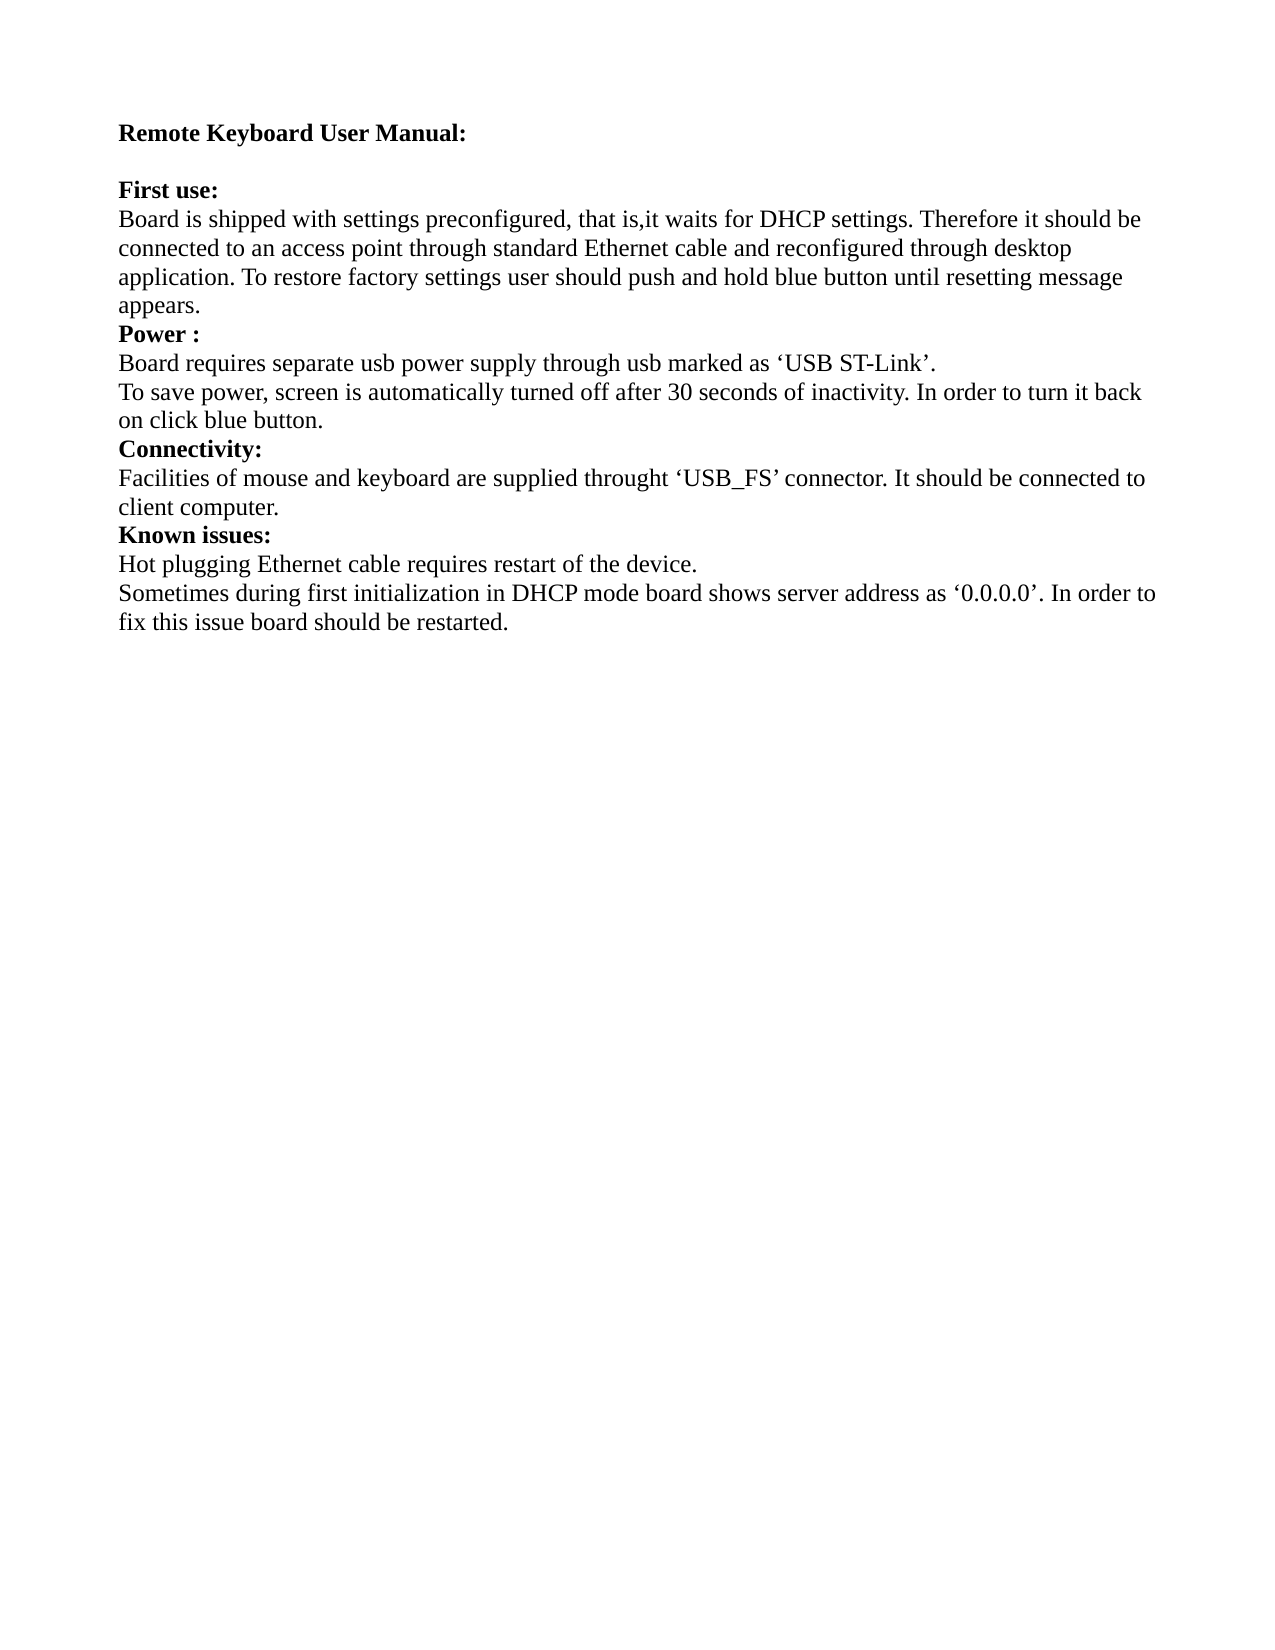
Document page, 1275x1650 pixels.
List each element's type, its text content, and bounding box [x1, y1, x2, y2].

text Connectivity: [118, 434, 1157, 463]
text To save power, screen is automatically turned off after 30 seconds of inactivity. In order to turn it back on click blue button. [118, 377, 1157, 434]
text Power : [118, 319, 1157, 348]
text Board is shipped with settings preconfigured, that is,it waits for DHCP settings. Therefore it should be connected to an access point through standard Ethernet cable and reconfigured through desktop application. To restore factory settings user should push and hold blue button until resetting message appears. [118, 204, 1157, 319]
text First use: [118, 176, 1157, 204]
text Board requires separate usb power supply through usb marked as ‘USB ST-Link’. [118, 348, 1157, 377]
text Sometimes during first initialization in DHCP mode board shows server address as ‘0.0.0.0’. In order to fix this issue board should be restarted. [118, 578, 1157, 636]
text Facilities of mouse and keyboard are supplied throught ‘USB_FS’ connector. It should be connected to client computer. [118, 463, 1157, 521]
text Known issues: [118, 521, 1157, 549]
text Remote Keyboard User Manual: [118, 118, 1157, 147]
text Hot plugging Ethernet cable requires restart of the device. [118, 549, 1157, 578]
